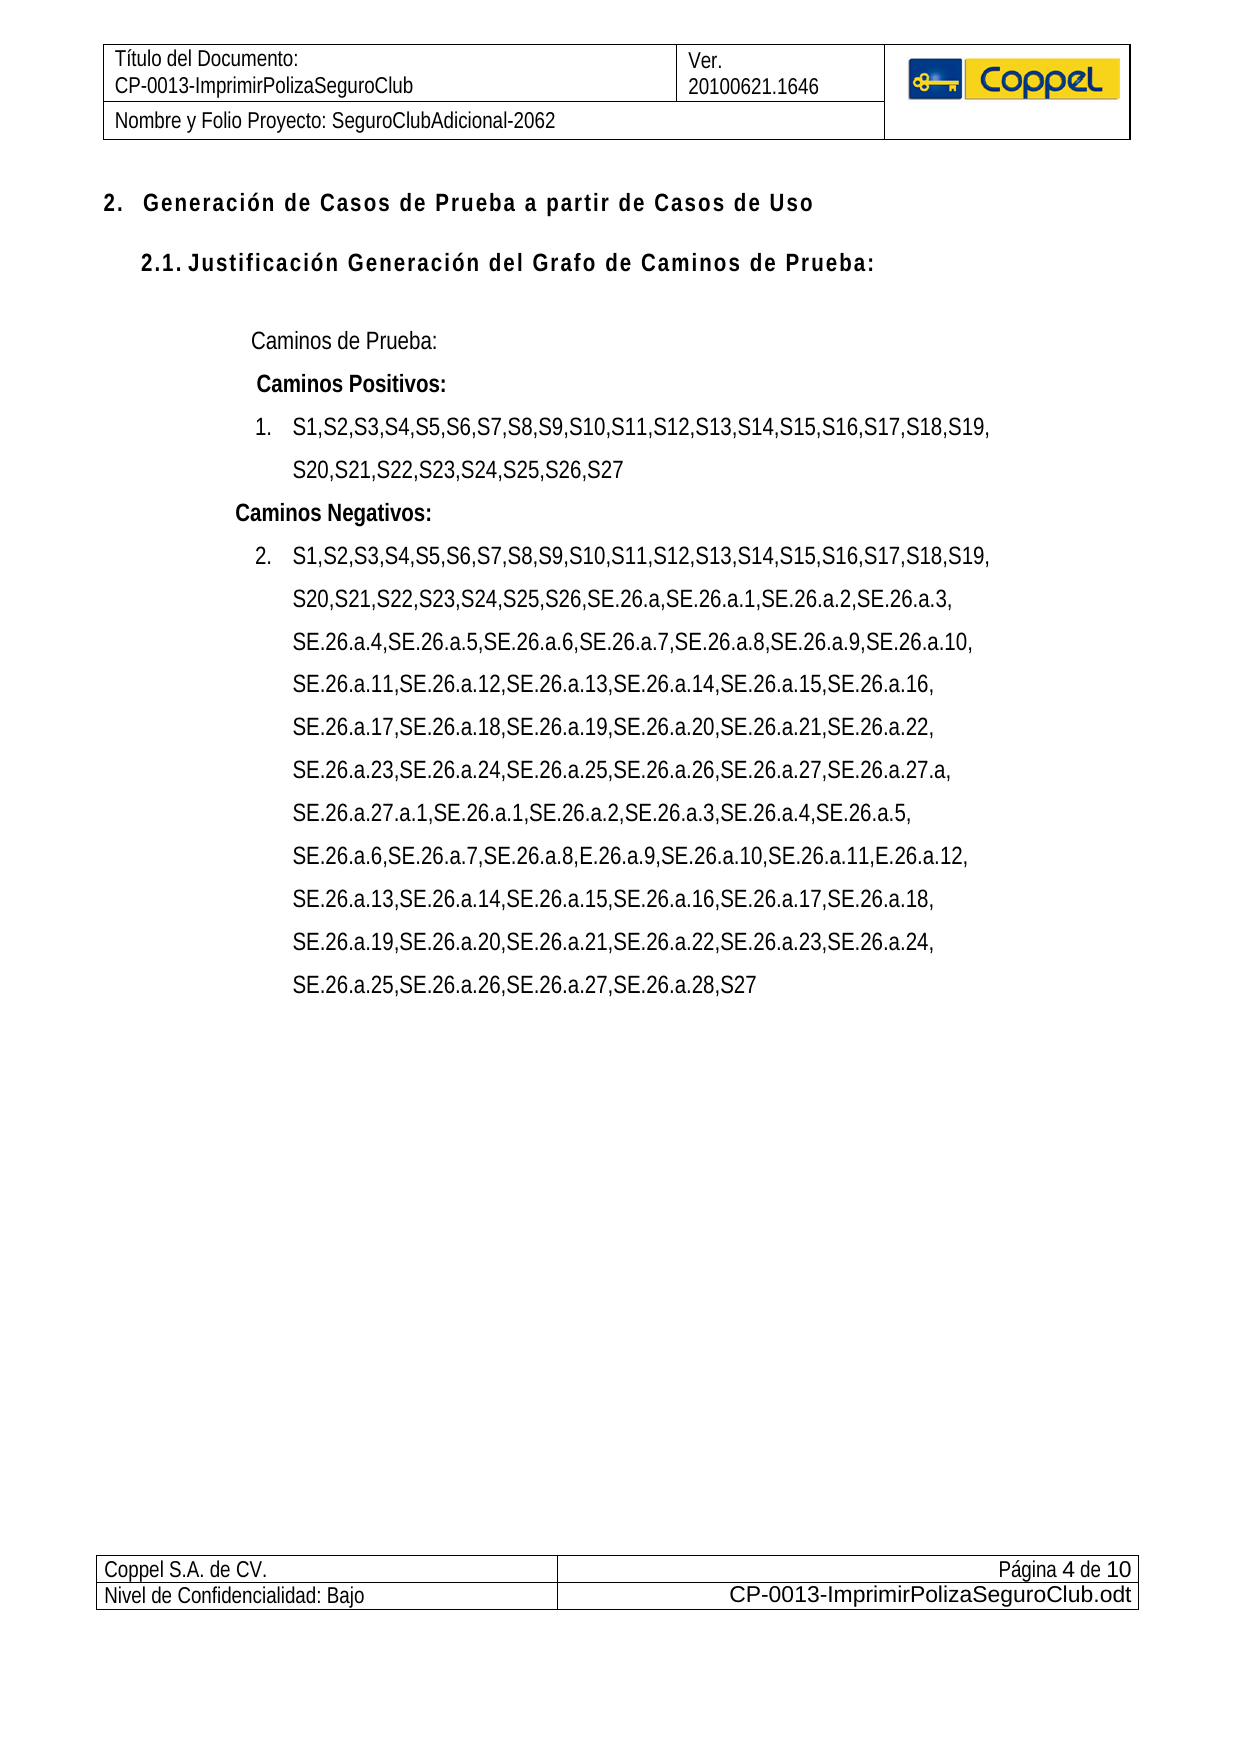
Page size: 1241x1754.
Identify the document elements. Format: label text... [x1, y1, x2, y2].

list S1,S2,S3,S4,S5,S6,S7,S8,S9,S10,S11,S12,S13,S14,S15,S16,S17,S18,S19, S20,S21,S22,S23,S24,S25,S26,SE.26.a,SE.26.a.1,SE.26.a.2,SE.26.a.3, SE.26.a.4,SE.26.a.5,SE.26.a.6,SE.26.a.7,SE.26.a.8,SE.26.a.9,SE.26.a.10, SE.26.a.11,SE.26.a.12,SE.26.a.13,SE.26.a.14,SE.26.a.15,SE.26.a.16, SE.26.a.17,SE.26.a.18,SE.26.a.19,SE.26.a.20,SE.26.a.21,SE.26.a.22, SE.26.a.23,SE.26.a.24,SE.26.a.25,SE.26.a.26,SE.26.a.27,SE.26.a.27.a, SE.26.a.27.a.1,SE.26.a.1,SE.26.a.2,SE.26.a.3,SE.26.a.4,SE.26.a.5, SE.26.a.6,SE.26.a.7,SE.26.a.8,E.26.a.9,SE.26.a.10,SE.26.a.11,E.26.a.12, SE.26.a.13,SE.26.a.14,SE.26.a.15,SE.26.a.16,SE.26.a.17,SE.26.a.18, SE.26.a.19,SE.26.a.20,SE.26.a.21,SE.26.a.22,SE.26.a.23,SE.26.a.24, SE.26.a.25,SE.26.a.26,SE.26.a.27,SE.26.a.28,S27 [255, 541, 1131, 998]
list S1,S2,S3,S4,S5,S6,S7,S8,S9,S10,S11,S12,S13,S14,S15,S16,S17,S18,S19, S20,S21,S22,S23,S24,S25,S26,S27 [255, 412, 1131, 483]
text Caminos de Prueba: [251, 326, 1131, 355]
text Caminos Positivos: [251, 369, 1131, 398]
subtitle Generación de Casos de Prueba a partir de Casos de Uso [103, 188, 1131, 217]
list Caminos Negativos: [141, 498, 1131, 526]
subtitle Justificación Generación del Grafo de Caminos de Prueba: [141, 248, 1131, 277]
